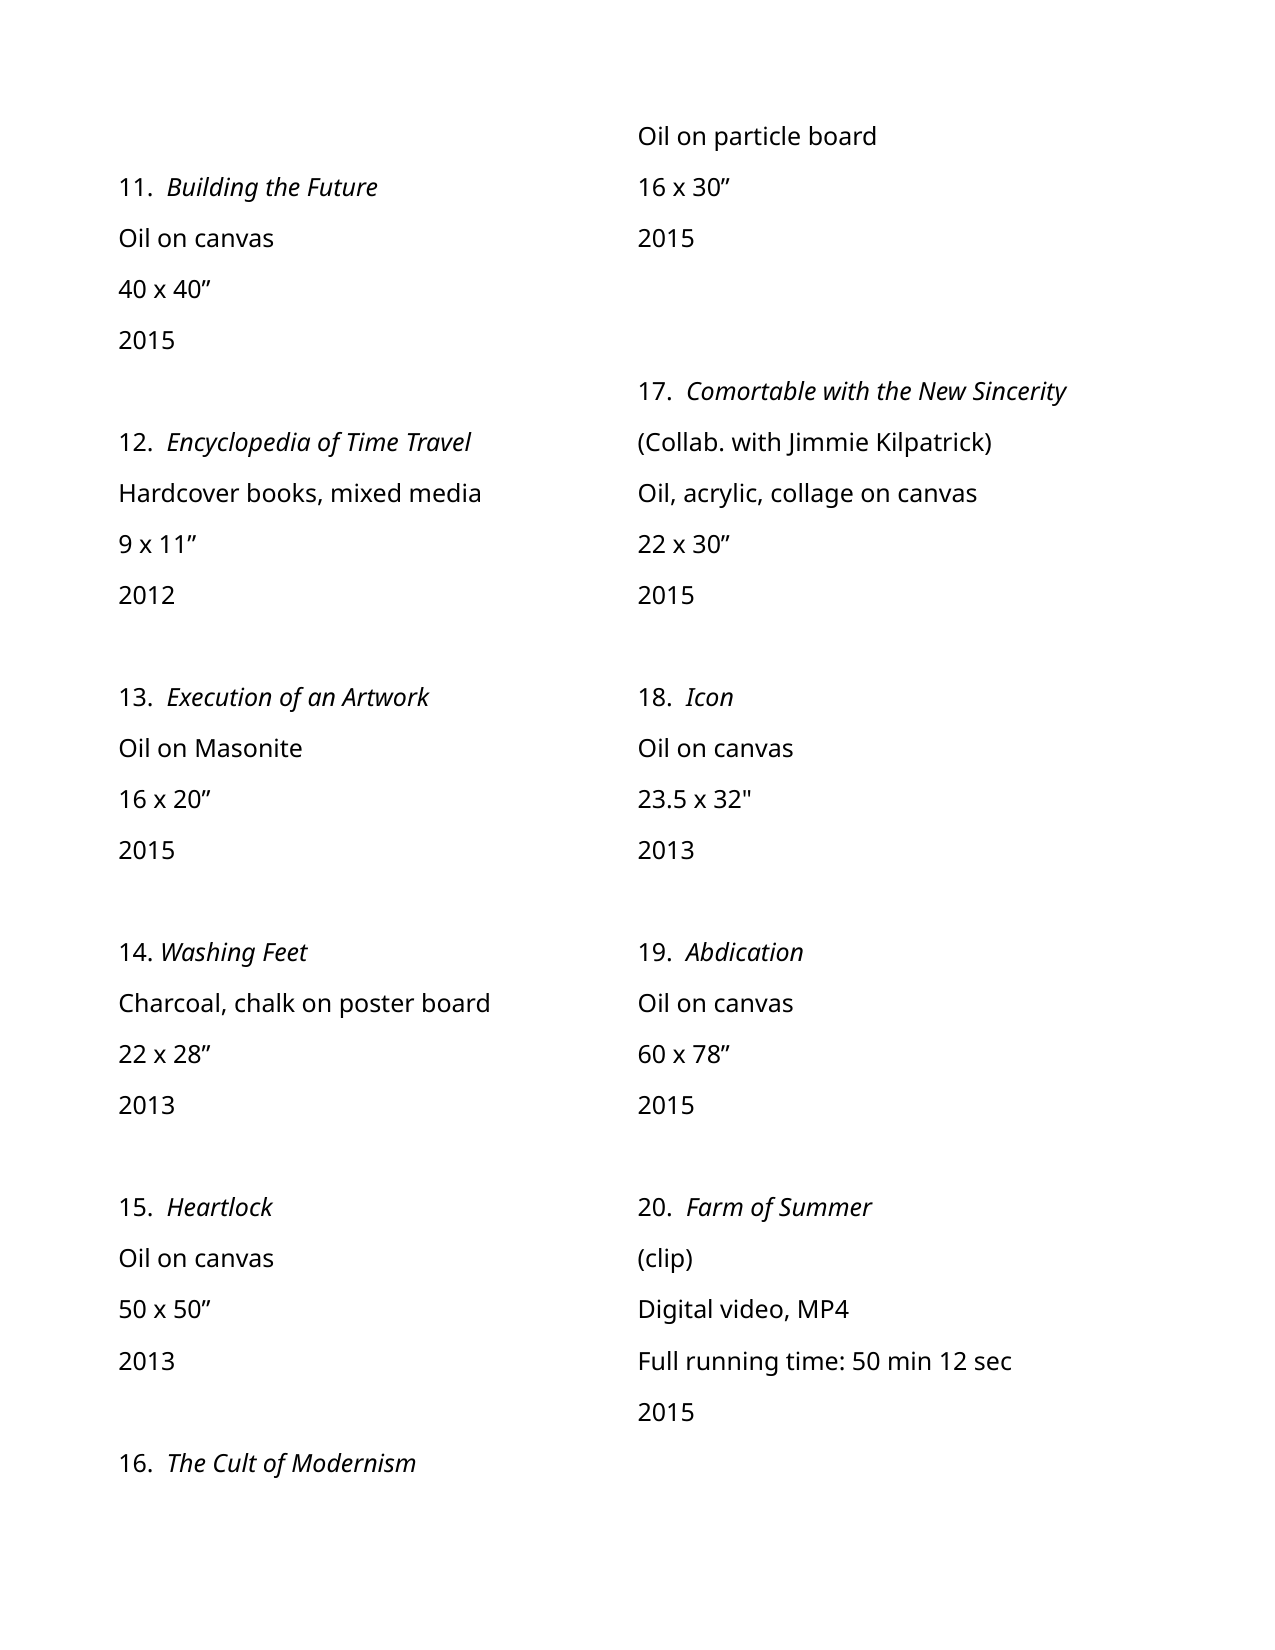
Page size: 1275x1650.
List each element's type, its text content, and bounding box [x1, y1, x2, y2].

text Charcoal, chalk on poster board [118, 986, 637, 1020]
text 2015 [118, 833, 637, 867]
text 23.5 x 32" [637, 782, 1157, 816]
text 22 x 28” [118, 1037, 637, 1071]
text 2015 [637, 1088, 1157, 1122]
text 14. Washing Feet [118, 935, 637, 969]
text 60 x 78” [637, 1037, 1157, 1071]
text (Collab. with Jimmie Kilpatrick) [637, 424, 1157, 458]
text 16 x 20” [118, 782, 637, 816]
text Oil on canvas [118, 220, 637, 254]
text Oil on canvas [118, 1241, 637, 1275]
text 40 x 40” [118, 271, 637, 305]
text Full running time: 50 min 12 sec [637, 1343, 1157, 1377]
text 2012 [118, 577, 637, 612]
text 2015 [637, 577, 1157, 612]
text 50 x 50” [118, 1292, 637, 1326]
text 13. Execution of an Artwork [118, 679, 637, 714]
text 2013 [637, 833, 1157, 867]
text Oil on canvas [637, 986, 1157, 1020]
text 15. Heartlock [118, 1190, 637, 1224]
text 16 x 30” [637, 169, 1157, 203]
text 19. Abdication [637, 935, 1157, 969]
text Oil on canvas [637, 731, 1157, 765]
text Digital video, MP4 [637, 1292, 1157, 1326]
text 2015 [637, 220, 1157, 254]
text 12. Encyclopedia of Time Travel [118, 424, 637, 458]
text Oil, acrylic, collage on canvas [637, 475, 1157, 509]
text 17. Comortable with the New Sincerity [637, 373, 1157, 407]
text 2015 [118, 322, 637, 356]
text 2013 [118, 1343, 637, 1377]
text 2013 [118, 1088, 637, 1122]
text Oil on Masonite [118, 731, 637, 765]
text Oil on particle board [637, 118, 1157, 152]
text 22 x 30” [637, 526, 1157, 561]
text Hardcover books, mixed media [118, 475, 637, 509]
text 11. Building the Future [118, 169, 637, 203]
text 16. The Cult of Modernism [118, 1445, 637, 1479]
text 18. Icon [637, 679, 1157, 714]
text 20. Farm of Summer [637, 1190, 1157, 1224]
text 9 x 11” [118, 526, 637, 561]
text 2015 [637, 1394, 1157, 1428]
text (clip) [637, 1241, 1157, 1275]
